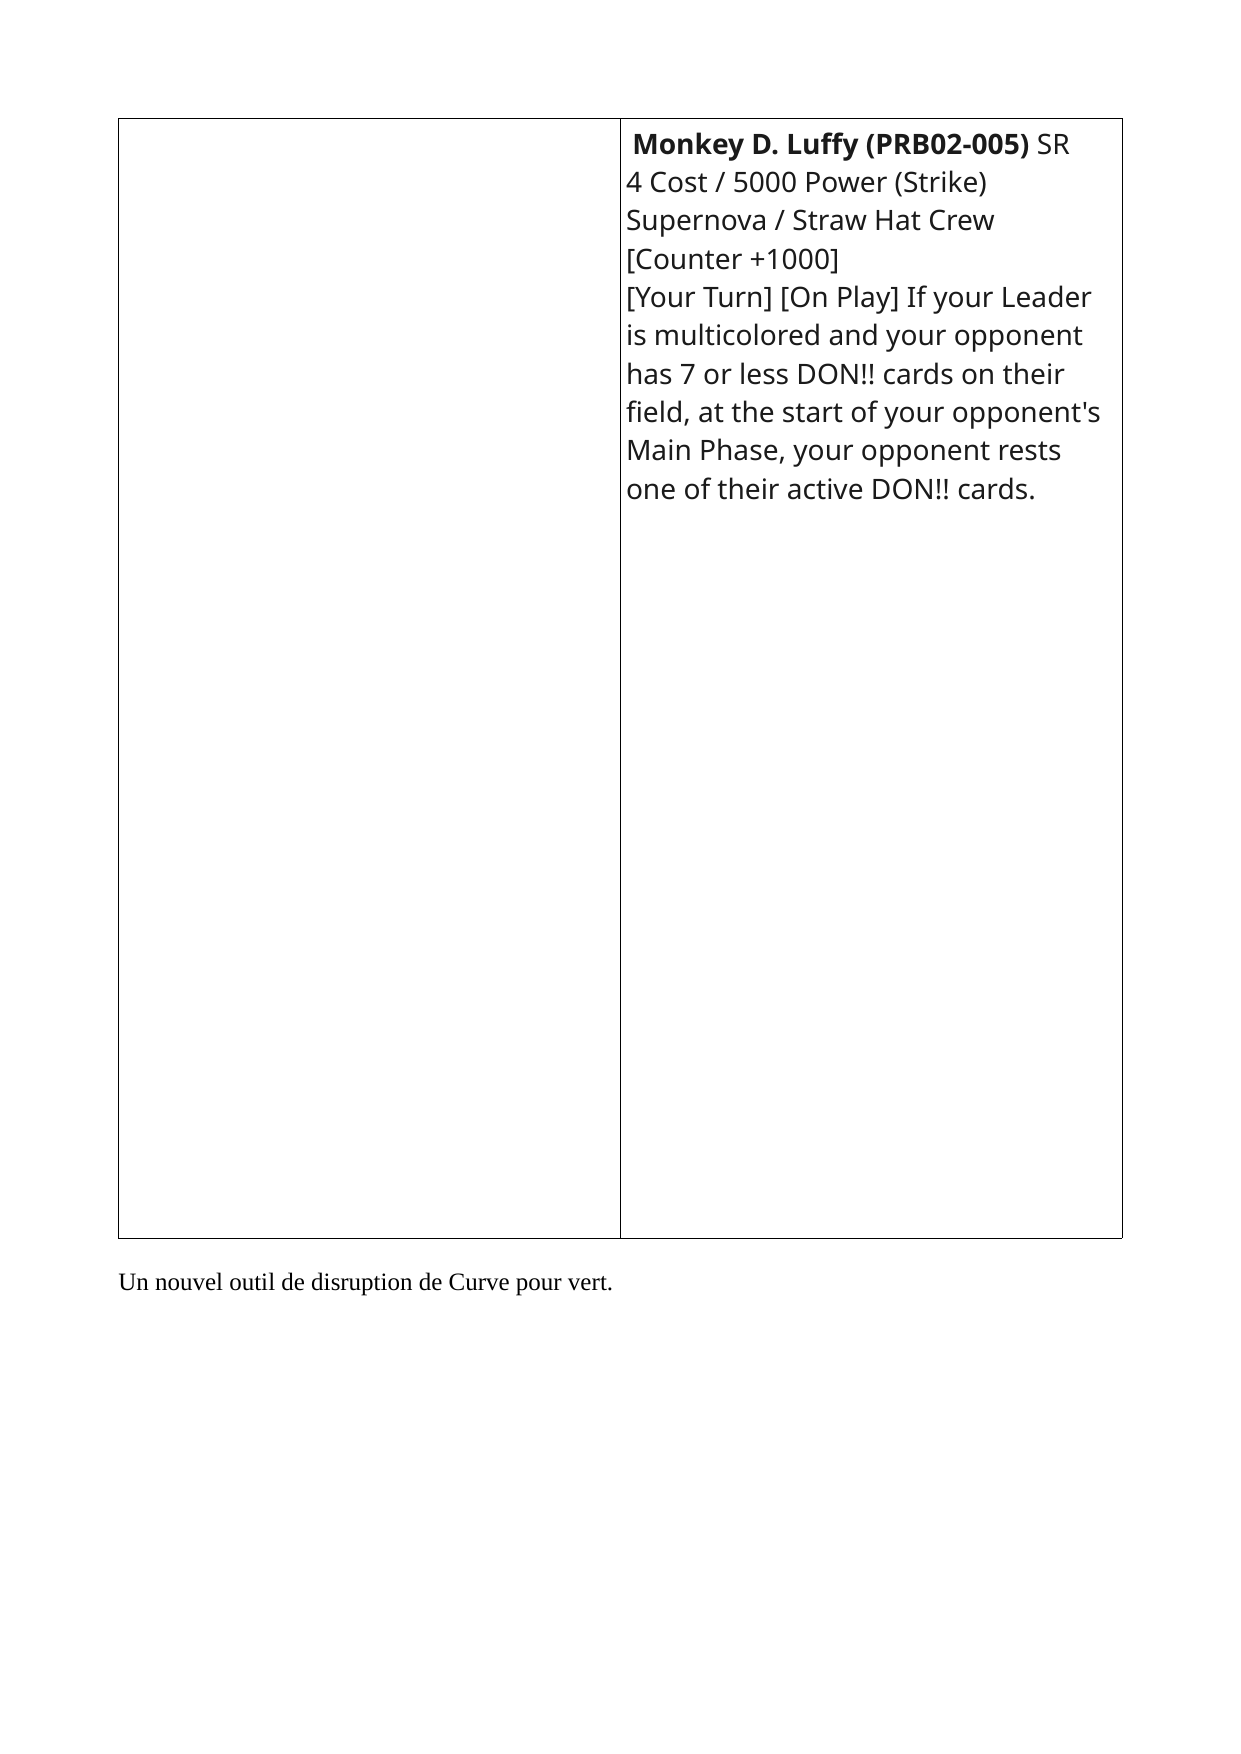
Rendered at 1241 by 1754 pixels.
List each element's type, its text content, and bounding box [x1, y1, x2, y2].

table_header [119, 119, 620, 1238]
text Un nouvel outil de disruption de Curve pour vert. [118, 1267, 1122, 1296]
table_header Monkey D. Luffy (PRB02-005) SR 4 Cost / 5000 Power (Strike) Supernova / Straw Hat Crew [Counter +1000] [Your Turn] [On Play] If your Leader is multicolored and your opponent has 7 or less DON!! cards on their field, at the start of your opponent's Main Phase, your opponent rests one of their active DON!! cards. [621, 119, 1122, 1238]
